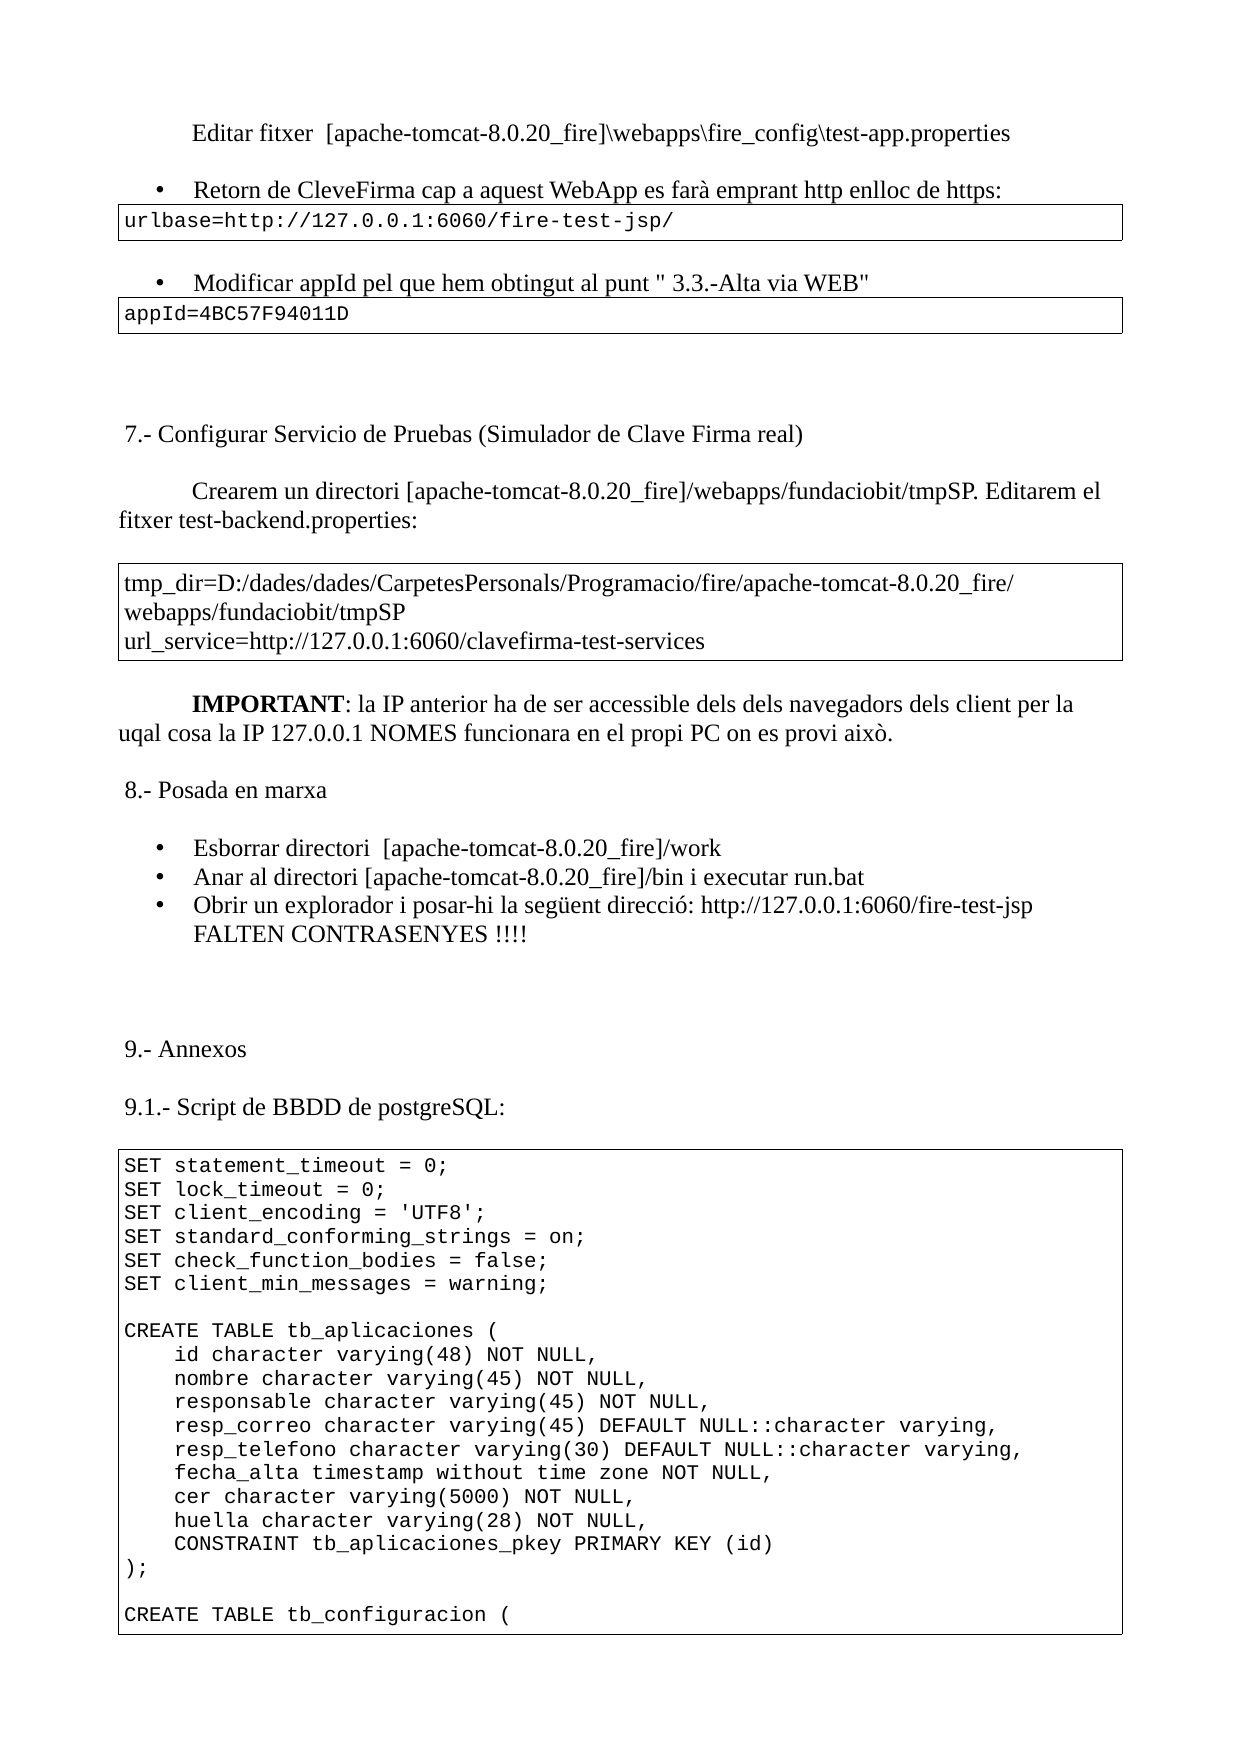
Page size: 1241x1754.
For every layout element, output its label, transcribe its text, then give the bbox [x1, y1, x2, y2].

list Script de BBDD de postgreSQL: [118, 1092, 1122, 1120]
list Obrir un explorador i posar-hi la següent direcció: http://127.0.0.1:6060/fire-test-jsp FALTEN CONTRASENYES !!!! [156, 890, 1122, 948]
list Annexos [118, 1034, 1122, 1063]
table_header appId=4BC57F94011D [119, 298, 1122, 332]
list Anar al directori [apache-tomcat-8.0.20_fire]/bin i executar run.bat [156, 862, 1122, 890]
text Editar fitxer [apache-tomcat-8.0.20_fire]\webapps\fire_config\test-app.properties [118, 118, 1122, 147]
table_header urlbase=http://127.0.0.1:6060/fire-test-jsp/ [119, 205, 1122, 239]
list Modificar appId pel que hem obtingut al punt " 3.3.-Alta via WEB" [156, 268, 1122, 297]
list Esborrar directori [apache-tomcat-8.0.20_fire]/work [156, 833, 1122, 862]
table_header SET statement_timeout = 0; SET lock_timeout = 0; SET client_encoding = 'UTF8'; SET standard_conforming_strings = on; SET check_function_bodies = false; SET client_min_messages = warning; CREATE TABLE tb_aplicaciones ( id character varying(48) NOT NULL, nombre character varying(45) NOT NULL, responsable character varying(45) NOT NULL, resp_correo character varying(45) DEFAULT NULL::character varying, resp_telefono character varying(30) DEFAULT NULL::character varying, fecha_alta timestamp without time zone NOT NULL, cer character varying(5000) NOT NULL, huella character varying(28) NOT NULL, CONSTRAINT tb_aplicaciones_pkey PRIMARY KEY (id) ); CREATE TABLE tb_configuracion ( [119, 1150, 1122, 1634]
list Retorn de CleveFirma cap a aquest WebApp es farà emprant http enlloc de https: [156, 176, 1122, 204]
table_header tmp_dir=D:/dades/dades/CarpetesPersonals/Programacio/fire/apache-tomcat-8.0.20_fire/webapps/fundaciobit/tmpSP url_service=http://127.0.0.1:6060/clavefirma-test-services [119, 564, 1122, 660]
list Posada en marxa [118, 775, 1122, 804]
text IMPORTANT: la IP anterior ha de ser accessible dels dels navegadors dels client per la uqal cosa la IP 127.0.0.1 NOMES funcionara en el propi PC on es provi això. [118, 689, 1122, 747]
list Configurar Servicio de Pruebas (Simulador de Clave Firma real) [118, 419, 1122, 447]
text Crearem un directori [apache-tomcat-8.0.20_fire]/webapps/fundaciobit/tmpSP. Editarem el fitxer test-backend.properties: [118, 476, 1122, 534]
